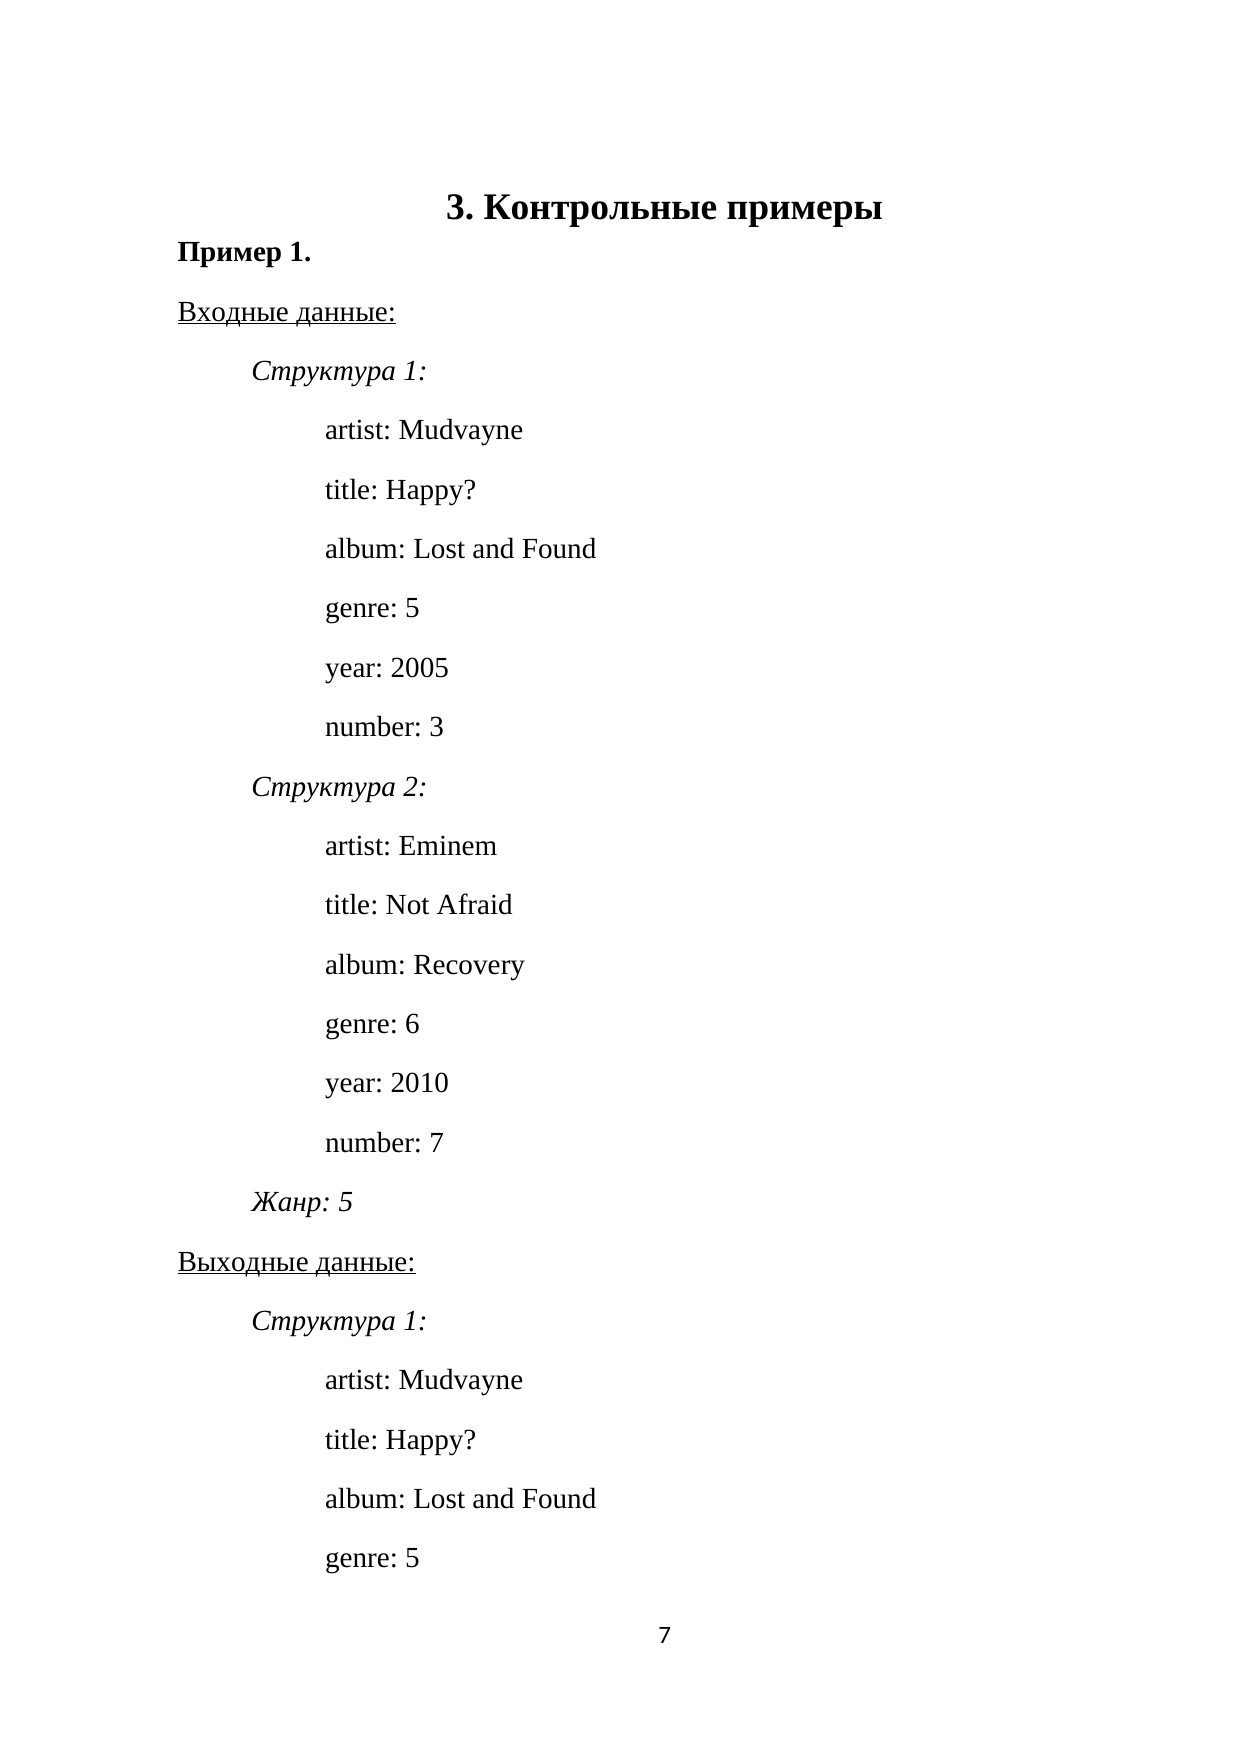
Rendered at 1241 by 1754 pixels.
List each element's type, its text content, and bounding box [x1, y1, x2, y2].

text Пример 1. [177, 234, 1152, 268]
text artist: Mudvayne [251, 1362, 1152, 1396]
text artist: Mudvayne [251, 412, 1152, 446]
subtitle 3. Контрольные примеры [177, 185, 1152, 228]
text Структура 1: [177, 353, 1152, 387]
text album: Recovery [251, 947, 1152, 980]
text album: Lost and Found [251, 1481, 1152, 1515]
text title: Happy? [251, 472, 1152, 505]
text year: 2005 [251, 650, 1152, 683]
text number: 3 [251, 709, 1152, 743]
text title: Happy? [251, 1422, 1152, 1455]
text genre: 5 [251, 591, 1152, 624]
text Входные данные: [177, 294, 1152, 327]
text Выходные данные: [177, 1244, 1152, 1277]
text artist: Eminem [251, 828, 1152, 862]
text Структура 1: [177, 1303, 1152, 1337]
text number: 7 [251, 1125, 1152, 1158]
text title: Not Afraid [251, 887, 1152, 921]
text Структура 2: [177, 769, 1152, 802]
text genre: 5 [251, 1541, 1152, 1574]
text album: Lost and Found [251, 531, 1152, 565]
text genre: 6 [251, 1006, 1152, 1040]
text Жанр: 5 [251, 1184, 1152, 1218]
text year: 2010 [251, 1066, 1152, 1099]
